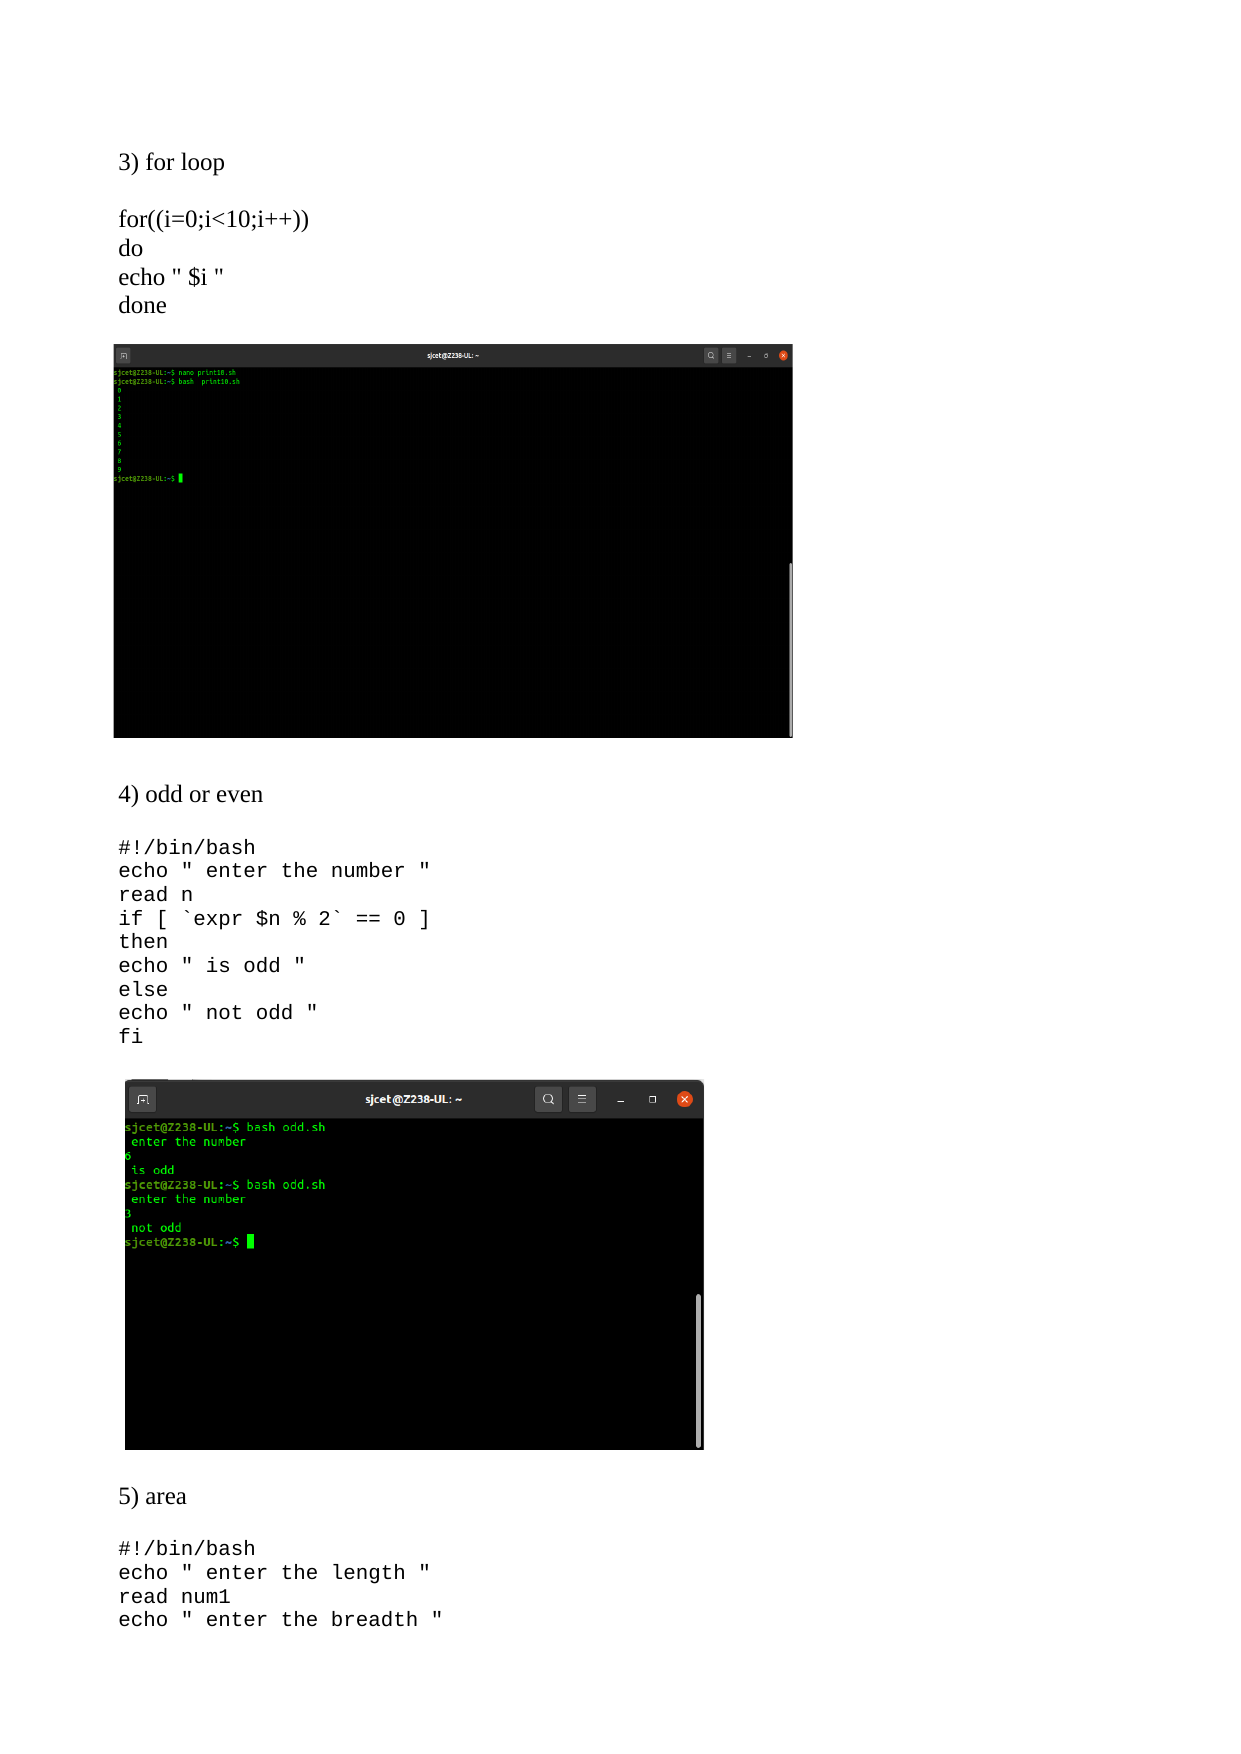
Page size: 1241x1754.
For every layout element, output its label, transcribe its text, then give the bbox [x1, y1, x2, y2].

text #!/bin/bash [118, 1538, 1122, 1562]
text for((i=0;i<10;i++)) [118, 204, 1122, 233]
text read num1 [118, 1586, 1122, 1609]
text else [118, 979, 1122, 1002]
text 5) area [118, 1481, 1122, 1510]
text echo " enter the breadth " [118, 1609, 1122, 1633]
text then [118, 931, 1122, 955]
text echo " enter the number " [118, 861, 1122, 884]
text done [118, 291, 1122, 319]
text echo " is odd " [118, 955, 1122, 979]
text #!/bin/bash [118, 837, 1122, 861]
text do [118, 233, 1122, 262]
text if [ `expr $n % 2` == 0 ] [118, 908, 1122, 931]
text echo " enter the length " [118, 1562, 1122, 1586]
text fi [118, 1026, 1122, 1050]
picture [113, 344, 793, 738]
text 3) for loop [118, 147, 1122, 176]
text read n [118, 884, 1122, 908]
text echo " not odd " [118, 1002, 1122, 1026]
text echo " $i " [118, 262, 1122, 291]
text 4) odd or even [118, 779, 1122, 808]
picture [125, 1079, 705, 1450]
